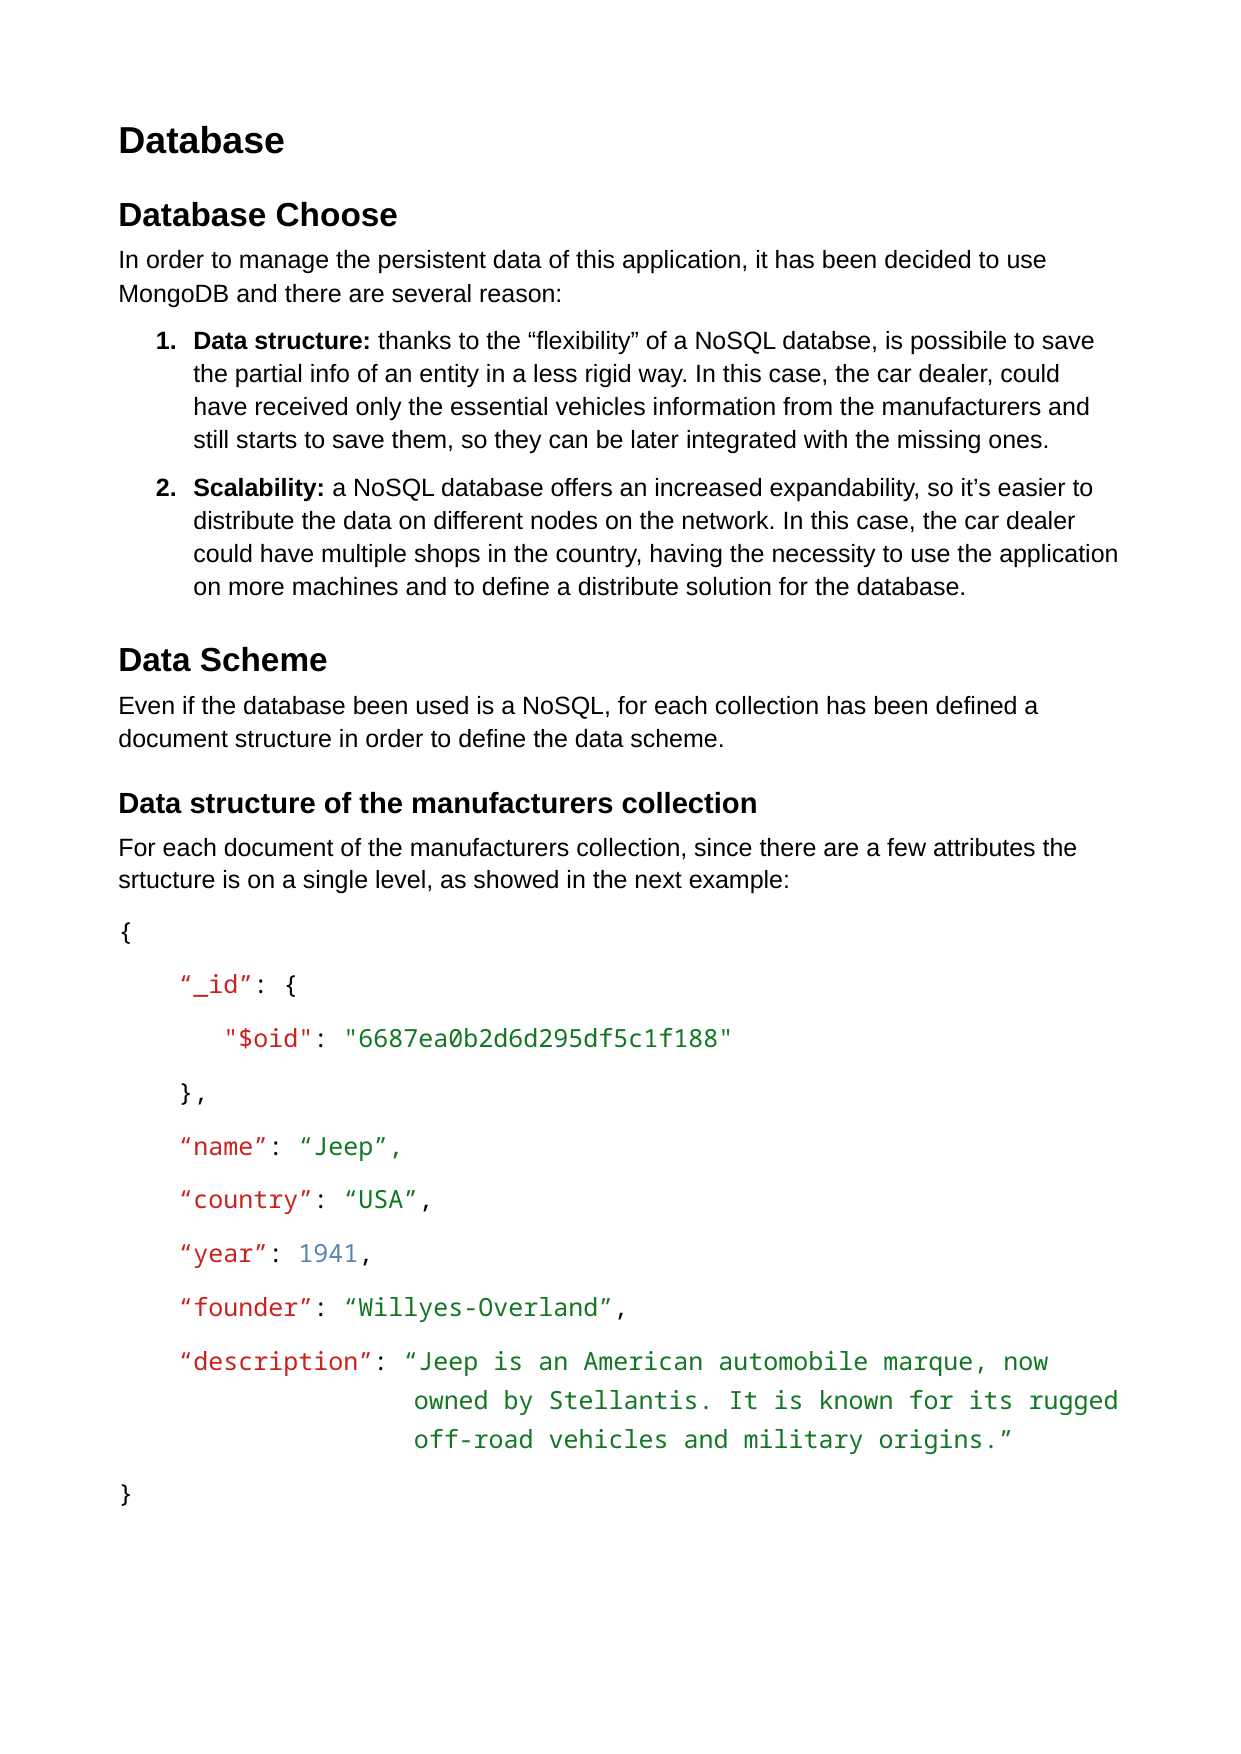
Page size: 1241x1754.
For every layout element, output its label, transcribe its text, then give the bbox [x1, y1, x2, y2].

text "$oid": "6687ea0b2d6d295df5c1f188" [118, 1021, 1122, 1055]
text “_id”: { [118, 967, 1122, 1001]
subtitle Data Scheme [118, 640, 1122, 679]
subtitle Database [118, 118, 1122, 161]
subtitle Data structure of the manufacturers collection [118, 786, 1122, 820]
list Data structure: thanks to the “flexibility” of a NoSQL databse, is possibile to save the partial info of an entity in a less rigid way. In this case, the car dealer, could have received only the essential vehicles information from the manufacturers and still starts to save them, so they can be later integrated with the missing ones. [156, 326, 1122, 454]
text “name”: “Jeep”, [118, 1128, 1122, 1162]
text “description”: “Jeep is an American automobile marque, now owned by Stellantis. It is known for its rugged off-road vehicles and military origins.” [118, 1343, 1122, 1456]
text “country”: “USA”, [118, 1182, 1122, 1216]
text For each document of the manufacturers collection, since there are a few attributes the srtucture is on a single level, as showed in the next example: [118, 832, 1122, 894]
text }, [118, 1074, 1122, 1108]
text In order to manage the persistent data of this application, it has been decided to use MongoDB and there are several reason: [118, 246, 1122, 307]
list Scalability: a NoSQL database offers an increased expandability, so it’s easier to distribute the data on different nodes on the network. In this case, the car dealer could have multiple shops in the country, having the necessity to use the application on more machines and to define a distribute solution for the database. [156, 473, 1122, 601]
text } [118, 1475, 1122, 1509]
text “year”: 1941, [118, 1236, 1122, 1270]
text Even if the database been used is a NoSQL, for each collection has been defined a document structure in order to define the data scheme. [118, 691, 1122, 753]
text “founder”: “Willyes-Overland”, [118, 1289, 1122, 1323]
subtitle Database Choose [118, 194, 1122, 233]
text { [118, 913, 1122, 947]
